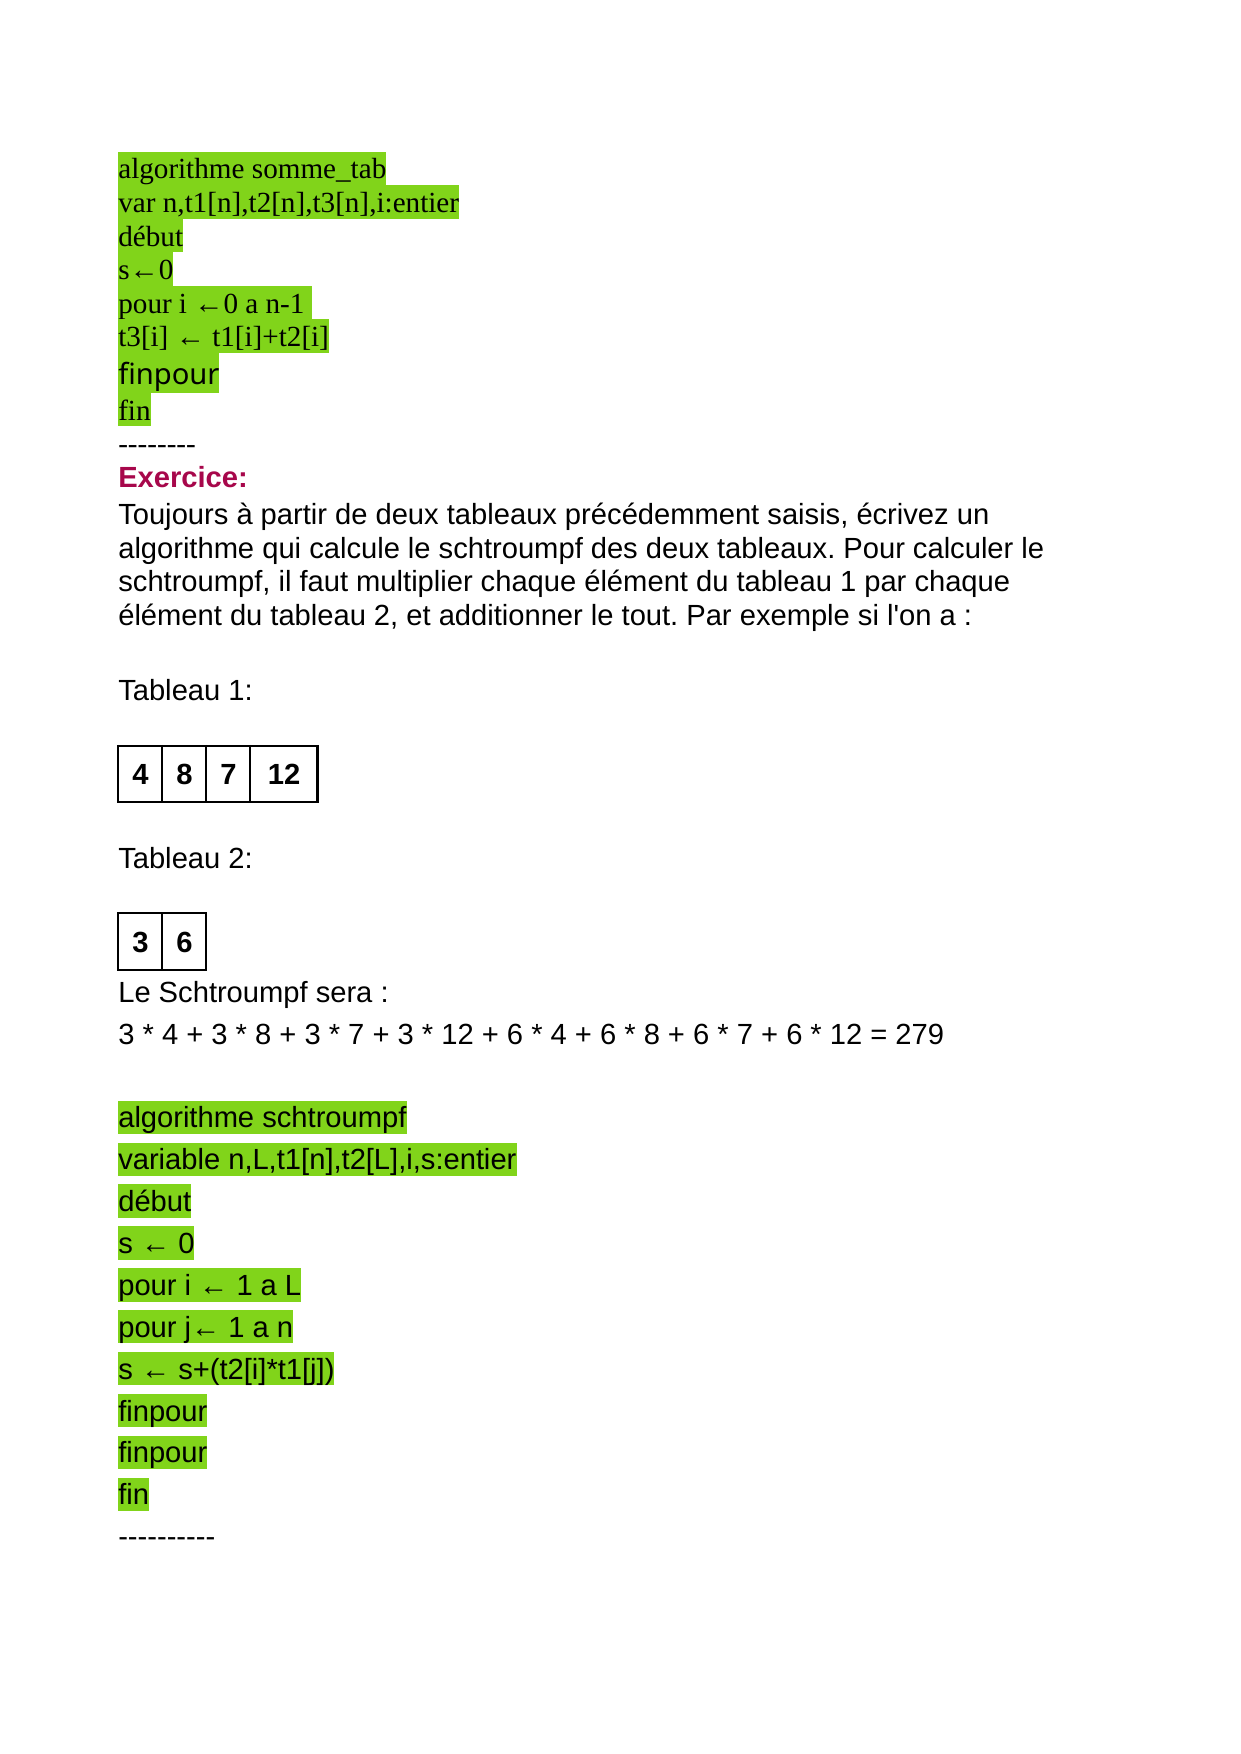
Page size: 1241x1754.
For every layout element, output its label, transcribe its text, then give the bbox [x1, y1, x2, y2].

text finpour [118, 353, 1122, 393]
text ---------- [118, 1519, 1122, 1553]
text pour i ←0 a n-1 [118, 286, 1122, 319]
text Exercice: [118, 460, 1122, 493]
table_header 3 [119, 914, 161, 969]
text Tableau 2: [118, 841, 1122, 874]
text s ← s+(t2[i]*t1[j]) [118, 1352, 1122, 1385]
table_header 12 [251, 747, 316, 801]
text algorithme somme_tab [118, 152, 1122, 185]
text Toujours à partir de deux tableaux précédemment saisis, écrivez un algorithme qui calcule le schtroumpf des deux tableaux. Pour calculer le schtroumpf, il faut multiplier chaque élément du tableau 1 par chaque élément du tableau 2, et additionner le tout. Par exemple si l'on a : [118, 497, 1122, 632]
text Le Schtroumpf sera : [118, 975, 1122, 1008]
text s ← 0 [118, 1226, 1122, 1260]
text pour i ← 1 a L [118, 1268, 1122, 1302]
text t3[i] ← t1[i]+t2[i] [118, 319, 1122, 353]
text algorithme schtroumpf [118, 1101, 1122, 1134]
text finpour [118, 1394, 1122, 1427]
text var n,t1[n],t2[n],t3[n],i:entier [118, 185, 1122, 219]
text Tableau 1: [118, 673, 1122, 707]
table_header 8 [163, 747, 205, 801]
table_header 6 [163, 914, 205, 969]
text variable n,L,t1[n],t2[L],i,s:entier [118, 1142, 1122, 1176]
table_header 7 [207, 747, 249, 801]
text début [118, 1184, 1122, 1218]
text début [118, 219, 1122, 252]
text -------- [118, 426, 1122, 460]
text s←0 [118, 252, 1122, 286]
text 3 * 4 + 3 * 8 + 3 * 7 + 3 * 12 + 6 * 4 + 6 * 8 + 6 * 7 + 6 * 12 = 279 [118, 1017, 1122, 1050]
text finpour [118, 1436, 1122, 1469]
table_header 4 [119, 747, 161, 801]
text fin [118, 393, 1122, 426]
text fin [118, 1477, 1122, 1511]
text pour j← 1 a n [118, 1310, 1122, 1343]
